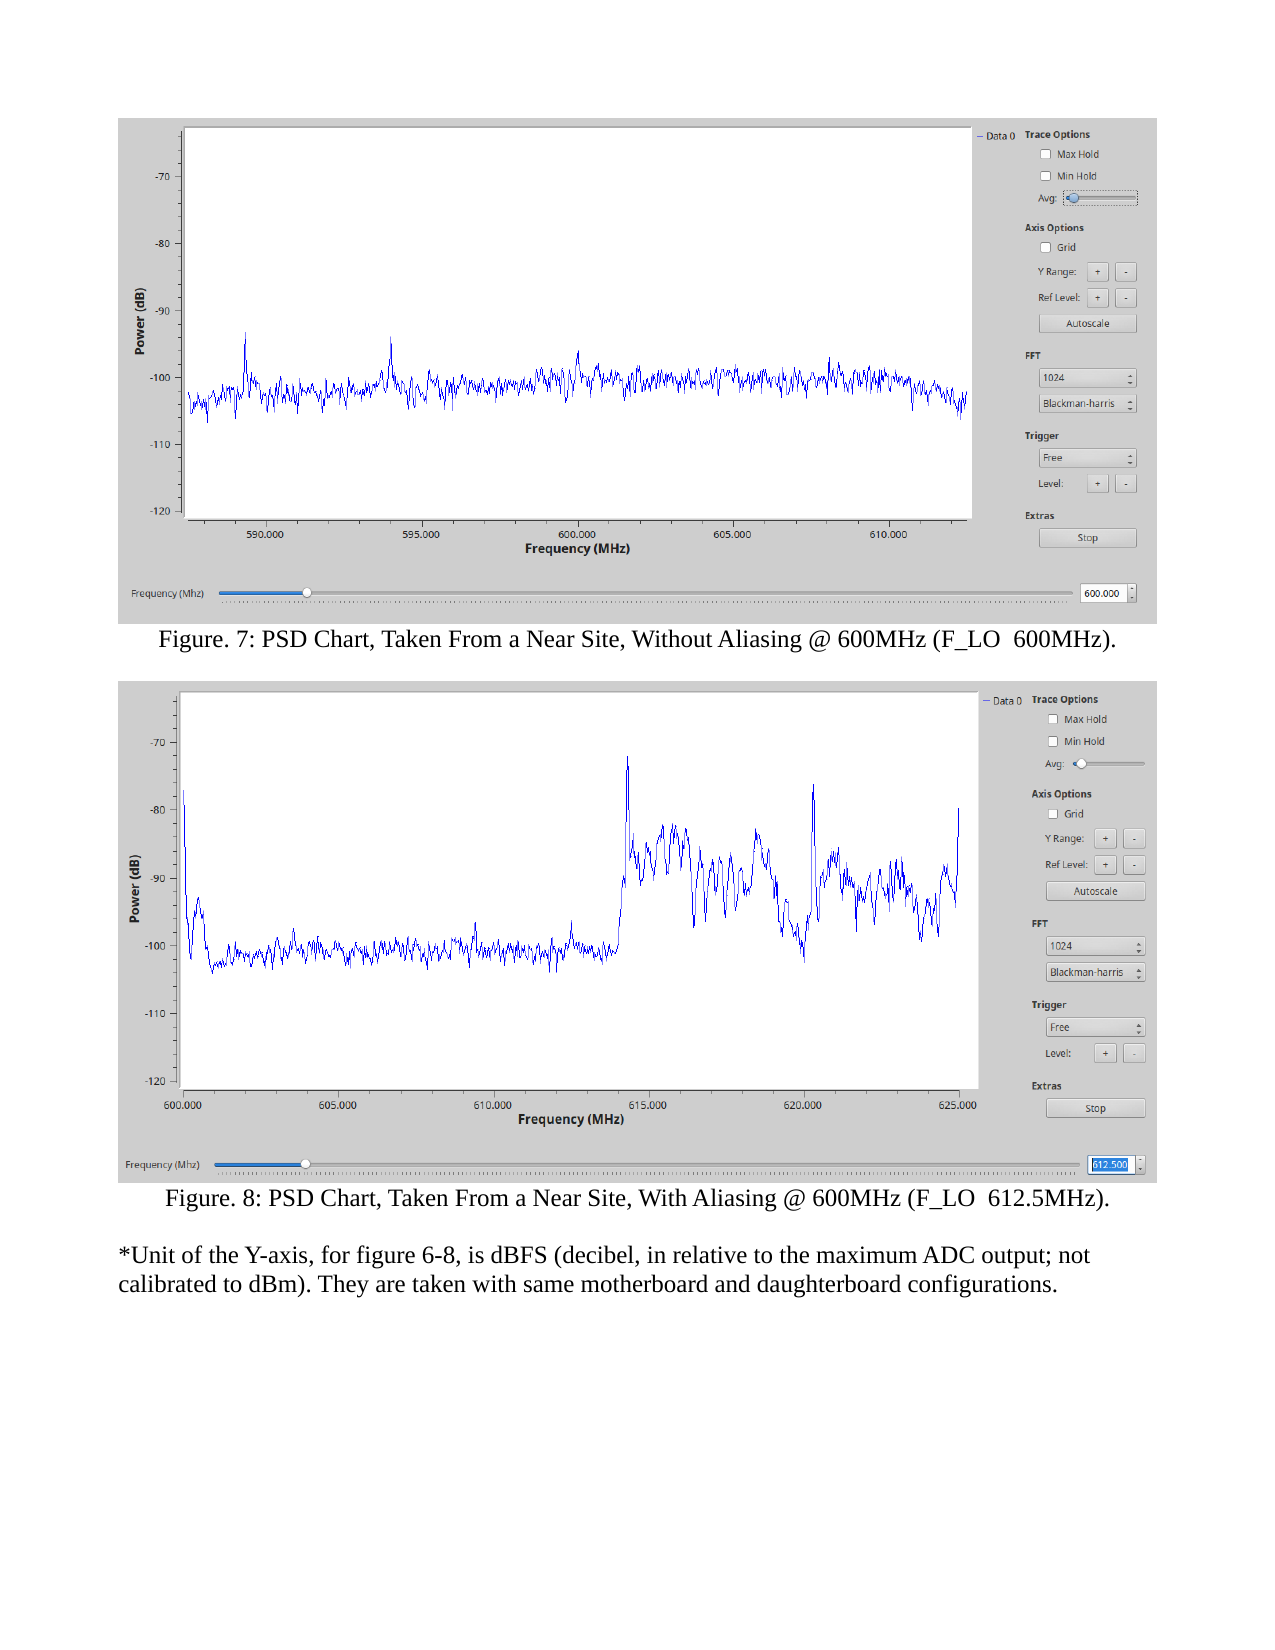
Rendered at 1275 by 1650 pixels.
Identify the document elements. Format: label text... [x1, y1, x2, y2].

picture [118, 681, 1157, 1183]
text *Unit of the Y-axis, for figure 6-8, is dBFS (decibel, in relative to the maximum ADC output; not calibrated to dBm). They are taken with same motherboard and daughterboard configurations. [118, 1240, 1157, 1298]
text Figure. 7: PSD Chart, Taken From a Near Site, Without Aliasing @ 600MHz (F_LO 600MHz). [118, 624, 1157, 652]
picture [118, 118, 1157, 624]
text Figure. 8: PSD Chart, Taken From a Near Site, With Aliasing @ 600MHz (F_LO 612.5MHz). [118, 1183, 1157, 1211]
